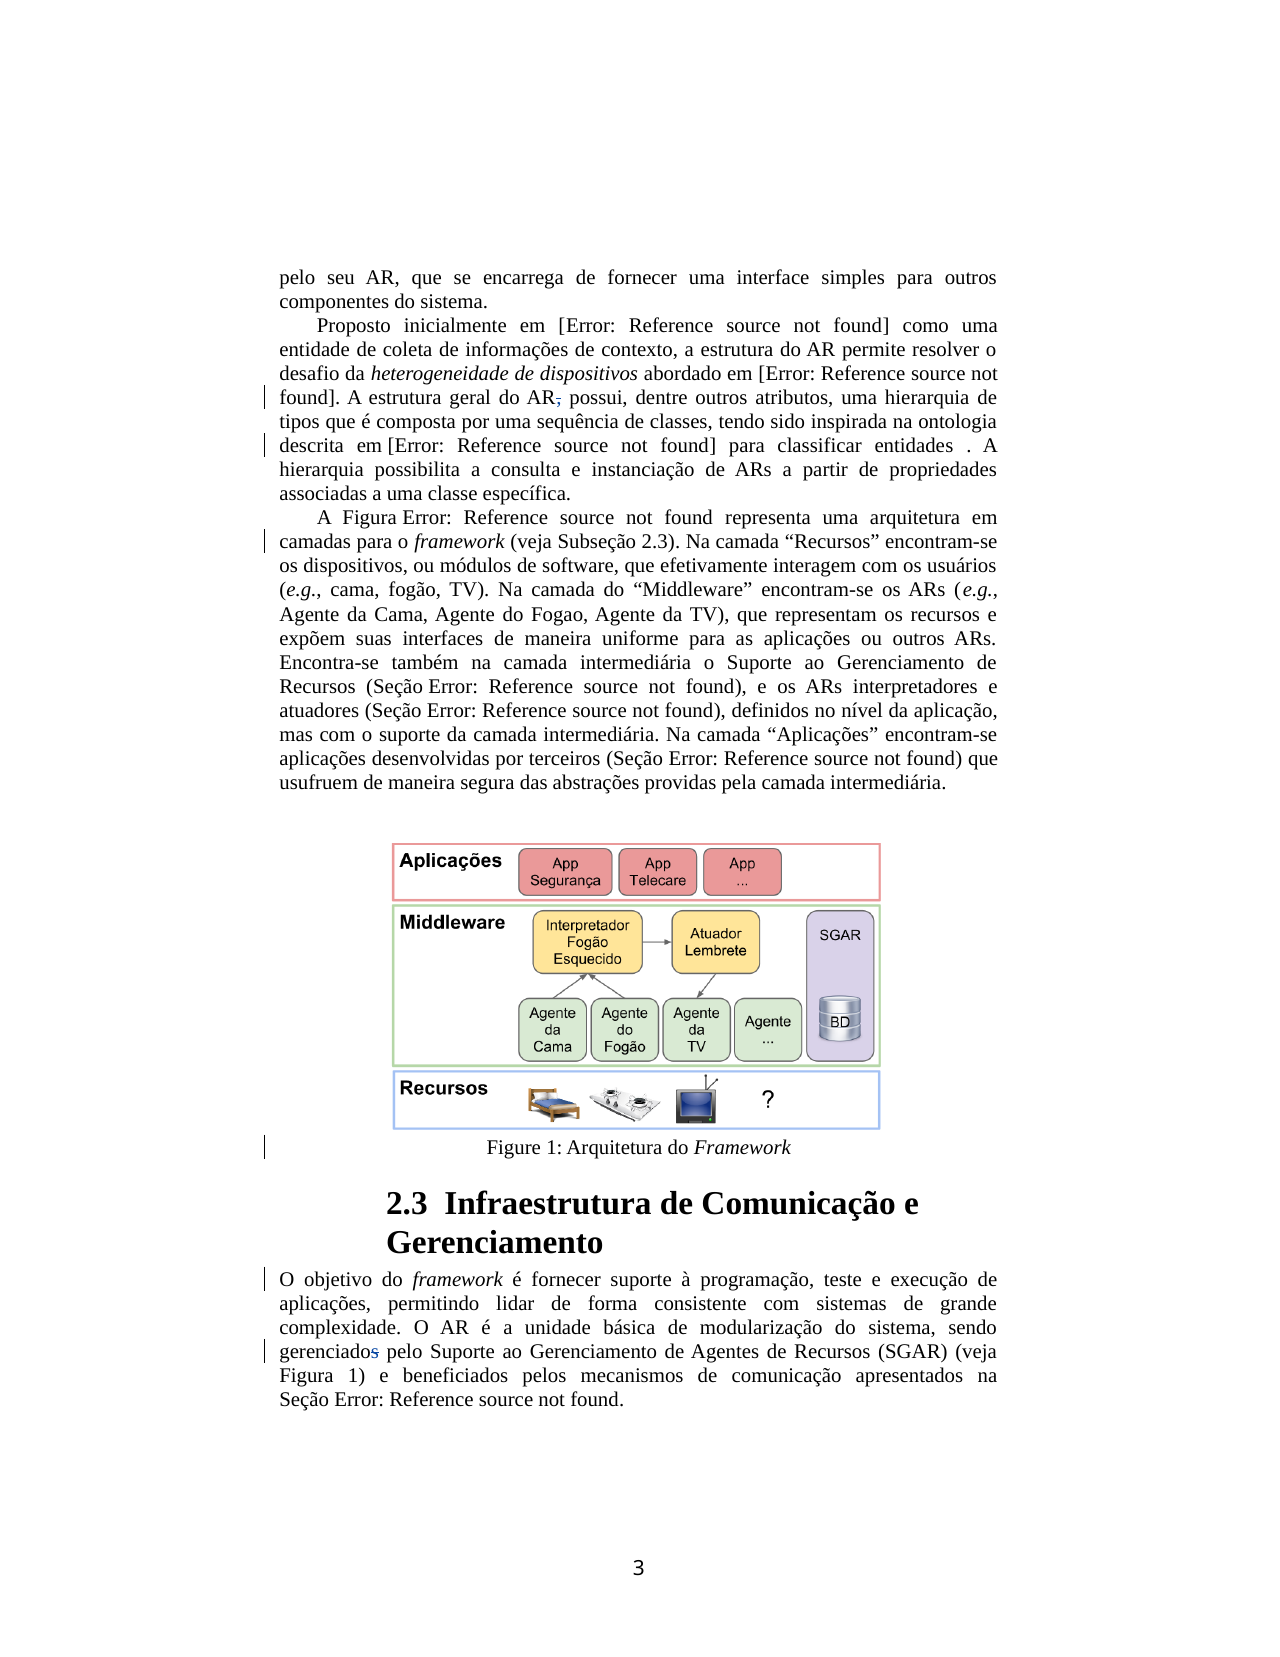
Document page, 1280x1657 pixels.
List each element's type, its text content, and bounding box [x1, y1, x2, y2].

picture [391, 843, 881, 1130]
text Figure 1: Arquitetura do Framework [279, 1134, 998, 1159]
text pelo seu AR, que se encarrega de fornecer uma interface simples para outros componentes do sistema. [279, 264, 998, 313]
text A Figura Error: Reference source not found representa uma arquitetura em camadas para o framework (veja Subseção 2.3). Na camada “Recursos” encontram-se os dispositivos, ou módulos de software, que efetivamente interagem com os usuários (e.g., cama, fogão, TV). Na camada do “Middleware” encontram-se os ARs (e.g., Agente da Cama, Agente do Fogao, Agente da TV), que representam os recursos e expõem suas interfaces de maneira uniforme para as aplicações ou outros ARs. Encontra-se também na camada intermediária o Suporte ao Gerenciamento de Recursos (Seção Error: Reference source not found), e os ARs interpretadores e atuadores (Seção Error: Reference source not found), definidos no nível da aplicação, mas com o suporte da camada intermediária. Na camada “Aplicações” encontram-se aplicações desenvolvidas por terceiros (Seção Error: Reference source not found) que usufruem de maneira segura das abstrações providas pela camada intermediária. [279, 505, 998, 794]
text O objetivo do framework é fornecer suporte à programação, teste e execução de aplicações, permitindo lidar de forma consistente com sistemas de grande complexidade. O AR é a unidade básica de modularização do sistema, sendo gerenciado pelo Suporte ao Gerenciamento de Agentes de Recursos (SGAR) (veja Figura 1) e beneficiados pelos mecanismos de comunicação apresentados na Seção Error: Reference source not found. [279, 1267, 998, 1411]
text Proposto inicialmente em [Error: Reference source not found] como uma entidade de coleta de informações de contexto, a estrutura do AR permite resolver o desafio da heterogeneidade de dispositivos abordado em [Error: Reference source not found]. A estrutura geral do AR possui, dentre outros atributos, uma hierarquia de tipos que é composta por uma sequência de classes, tendo sido inspirada na ontologia descrita em [Error: Reference source not found] para classificar entidades . A hierarquia possibilita a consulta e instanciação de ARs a partir de propriedades associadas a uma classe específica. [279, 313, 998, 505]
subtitle 2.3 Infraestrutura de Comunicação e Gerenciamento [386, 1184, 998, 1260]
